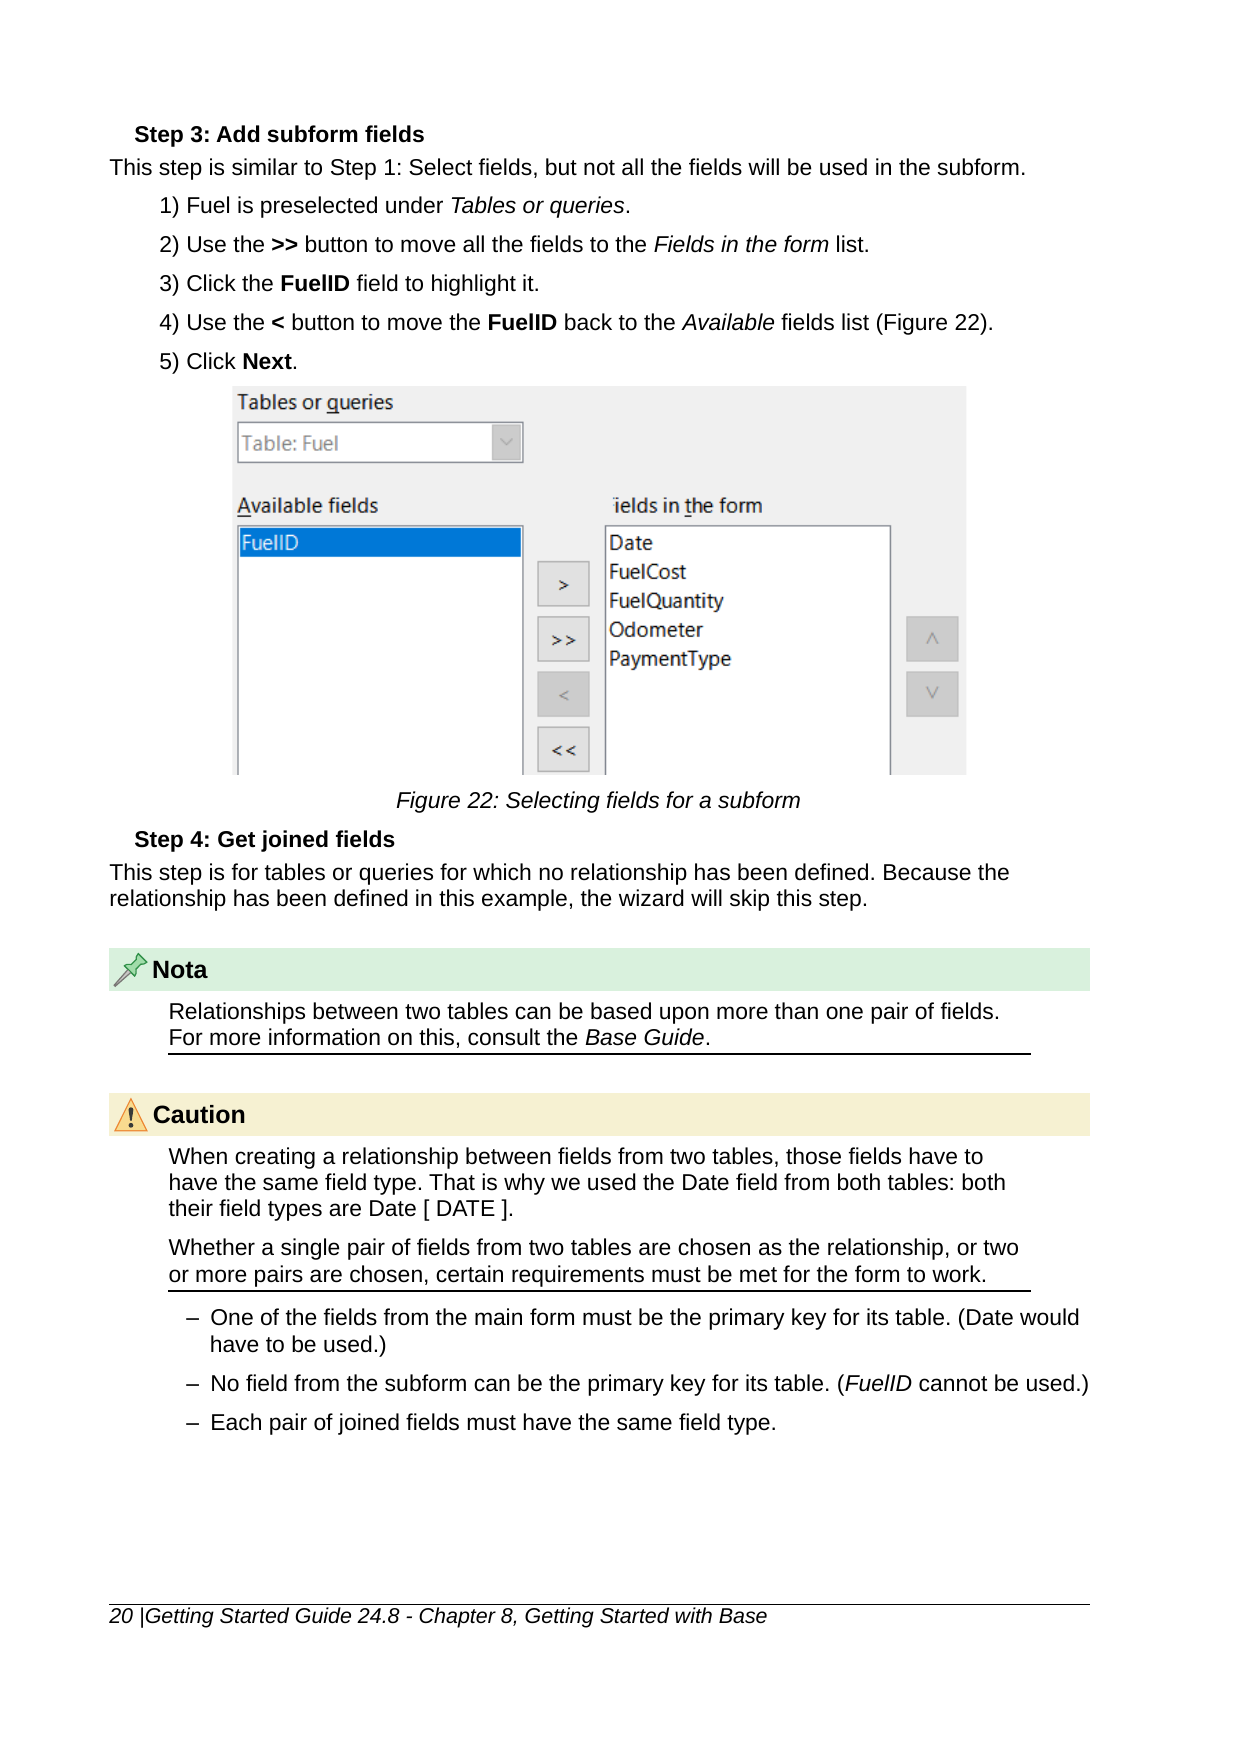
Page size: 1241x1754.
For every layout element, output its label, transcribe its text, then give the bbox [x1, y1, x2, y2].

list One of the fields from the main form must be the primary key for its table. (Date would have to be used.) [186, 1304, 1090, 1357]
list Use the < button to move the FuelID back to the Available fields list (Figure 22). [186, 309, 1090, 335]
list Each pair of joined fields must have the same field type. [186, 1408, 1090, 1435]
list No field from the subform can be the primary key for its table. (FuelID cannot be used.) [186, 1369, 1090, 1396]
list This step is similar to Step 1: Select fields, but not all the fields will be used in the subform. [109, 154, 1090, 180]
picture [232, 386, 967, 775]
text Relationships between two tables can be based upon more than one pair of fields. For more information on this, consult the Base Guide. [168, 998, 1031, 1053]
list Click Next. [186, 348, 1090, 374]
text This step is for tables or queries for which no relationship has been defined. Because the relationship has been defined in this example, the wizard will skip this step. [109, 858, 1090, 911]
text Figure 22: Selecting fields for a subform [232, 787, 967, 813]
text Whether a single pair of fields from two tables are chosen as the relationship, or two or more pairs are chosen, certain requirements must be met for the form to work. [168, 1234, 1031, 1290]
text Step 4: Get joined fields [134, 826, 1090, 852]
list Fuel is preselected under Tables or queries. [186, 192, 1090, 219]
list Use the >> button to move all the fields to the Fields in the form list. [186, 231, 1090, 258]
subtitle Caution [109, 1093, 1090, 1136]
text When creating a relationship between fields from two tables, those fields have to have the same field type. That is why we used the Date field from both tables: both their field types are Date [ DATE ]. [168, 1143, 1031, 1222]
list Click the FuelID field to highlight it. [186, 270, 1090, 297]
text Step 3: Add subform fields [134, 121, 1090, 147]
subtitle Nota [109, 948, 1090, 991]
